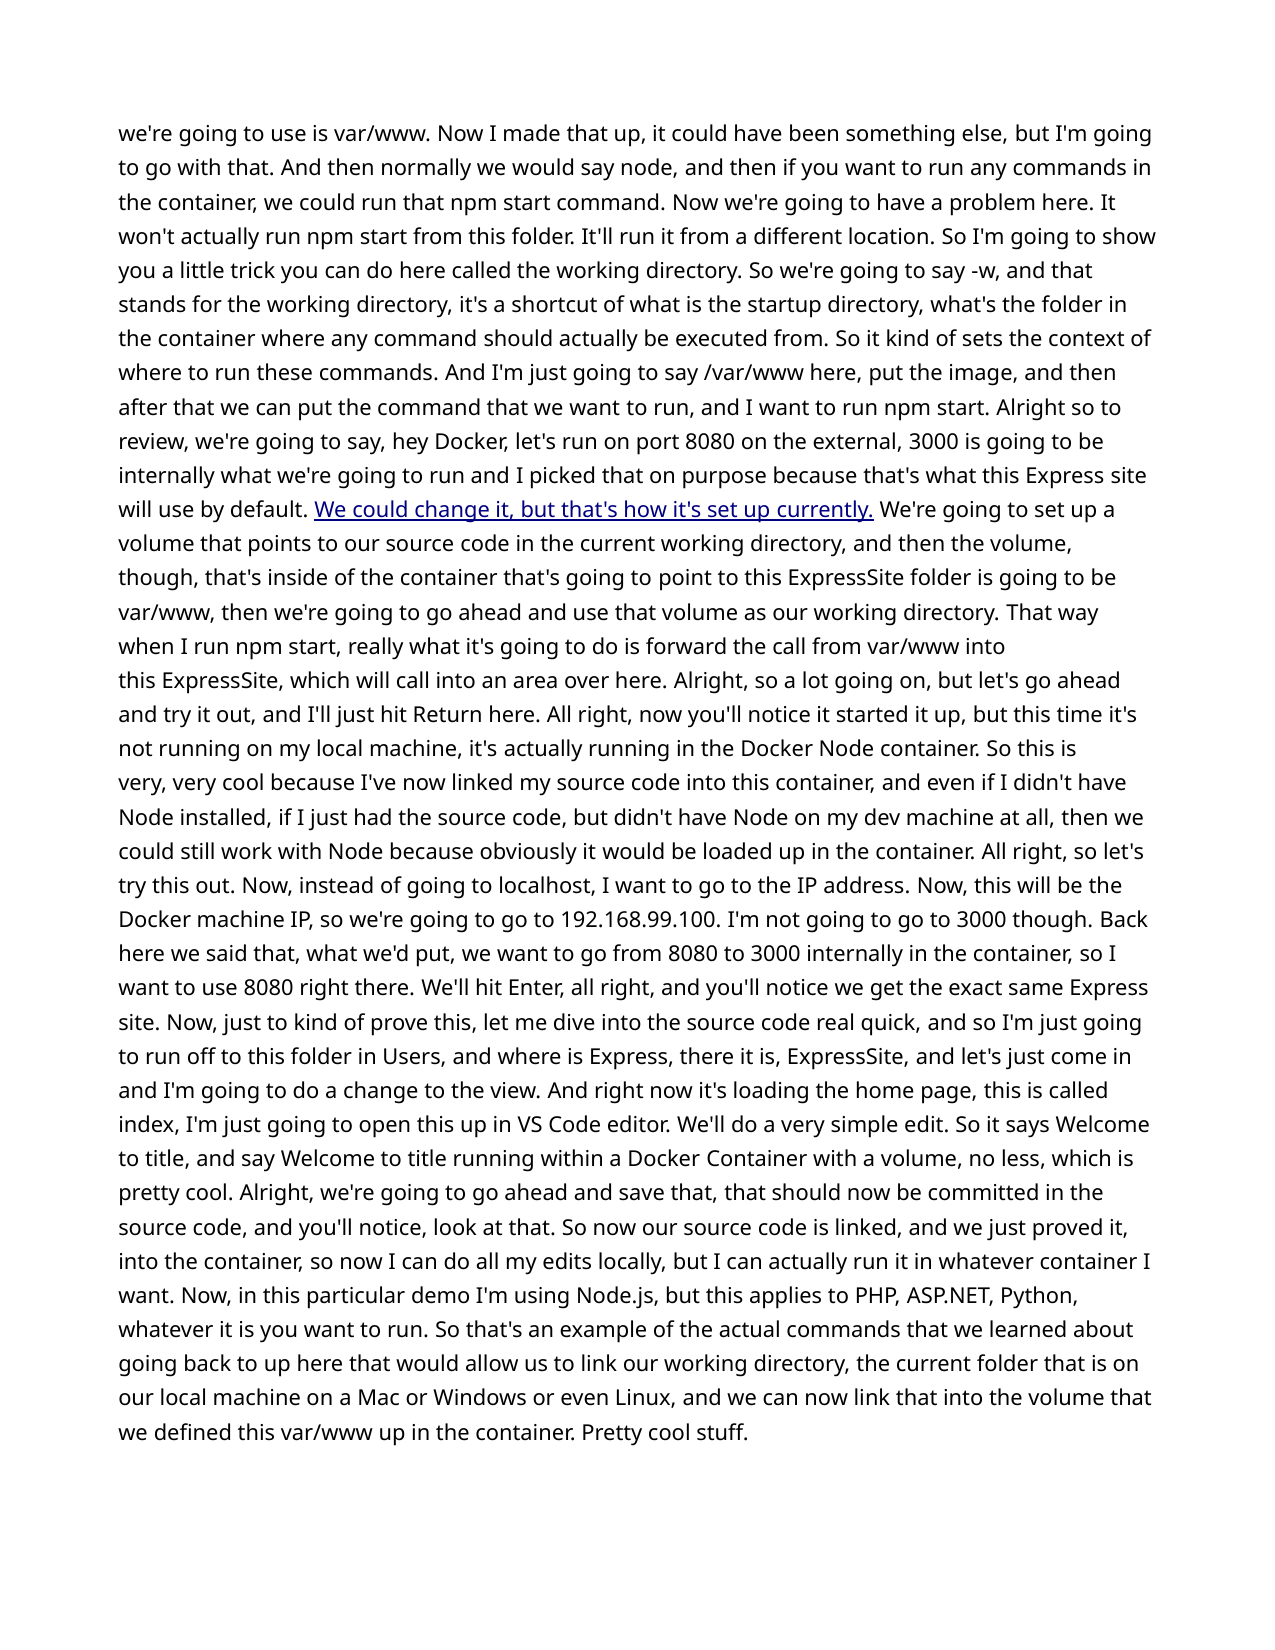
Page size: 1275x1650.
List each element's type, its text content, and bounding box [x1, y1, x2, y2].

text we're going to use is var/www. Now I made that up, it could have been something else, but I'm going to go with that. And then normally we would say node, and then if you want to run any commands in the container, we could run that npm start command. Now we're going to have a problem here. It won't actually run npm start from this folder. It'll run it from a different location. So I'm going to show you a little trick you can do here called the working directory. So we're going to say ‑w, and that stands for the working directory, it's a shortcut of what is the startup directory, what's the folder in the container where any command should actually be executed from. So it kind of sets the context of where to run these commands. And I'm just going to say /var/www here, put the image, and then after that we can put the command that we want to run, and I want to run npm start. Alright so to review, we're going to say, hey Docker, let's run on port 8080 on the external, 3000 is going to be internally what we're going to run and I picked that on purpose because that's what this Express site will use by default. We could change it, but that's how it's set up currently. We're going to set up a volume that points to our source code in the current working directory, and then the volume, though, that's inside of the container that's going to point to this ExpressSite folder is going to be var/www, then we're going to go ahead and use that volume as our working directory. That way when I run npm start, really what it's going to do is forward the call from var/www into this ExpressSite, which will call into an area over here. Alright, so a lot going on, but let's go ahead and try it out, and I'll just hit Return here. All right, now you'll notice it started it up, but this time it's not running on my local machine, it's actually running in the Docker Node container. So this is very, very cool because I've now linked my source code into this container, and even if I didn't have Node installed, if I just had the source code, but didn't have Node on my dev machine at all, then we could still work with Node because obviously it would be loaded up in the container. All right, so let's try this out. Now, instead of going to localhost, I want to go to the IP address. Now, this will be the Docker machine IP, so we're going to go to 192.168.99.100. I'm not going to go to 3000 though. Back here we said that, what we'd put, we want to go from 8080 to 3000 internally in the container, so I want to use 8080 right there. We'll hit Enter, all right, and you'll notice we get the exact same Express site. Now, just to kind of prove this, let me dive into the source code real quick, and so I'm just going to run off to this folder in Users, and where is Express, there it is, ExpressSite, and let's just come in and I'm going to do a change to the view. And right now it's loading the home page, this is called index, I'm just going to open this up in VS Code editor. We'll do a very simple edit. So it says Welcome to title, and say Welcome to title running within a Docker Container with a volume, no less, which is pretty cool. Alright, we're going to go ahead and save that, that should now be committed in the source code, and you'll notice, look at that. So now our source code is linked, and we just proved it, into the container, so now I can do all my edits locally, but I can actually run it in whatever container I want. Now, in this particular demo I'm using Node.js, but this applies to PHP, ASP.NET, Python, whatever it is you want to run. So that's an example of the actual commands that we learned about going back to up here that would allow us to link our working directory, the current folder that is on our local machine on a Mac or Windows or even Linux, and we can now link that into the volume that we defined this var/www up in the container. Pretty cool stuff. [118, 118, 1157, 1446]
